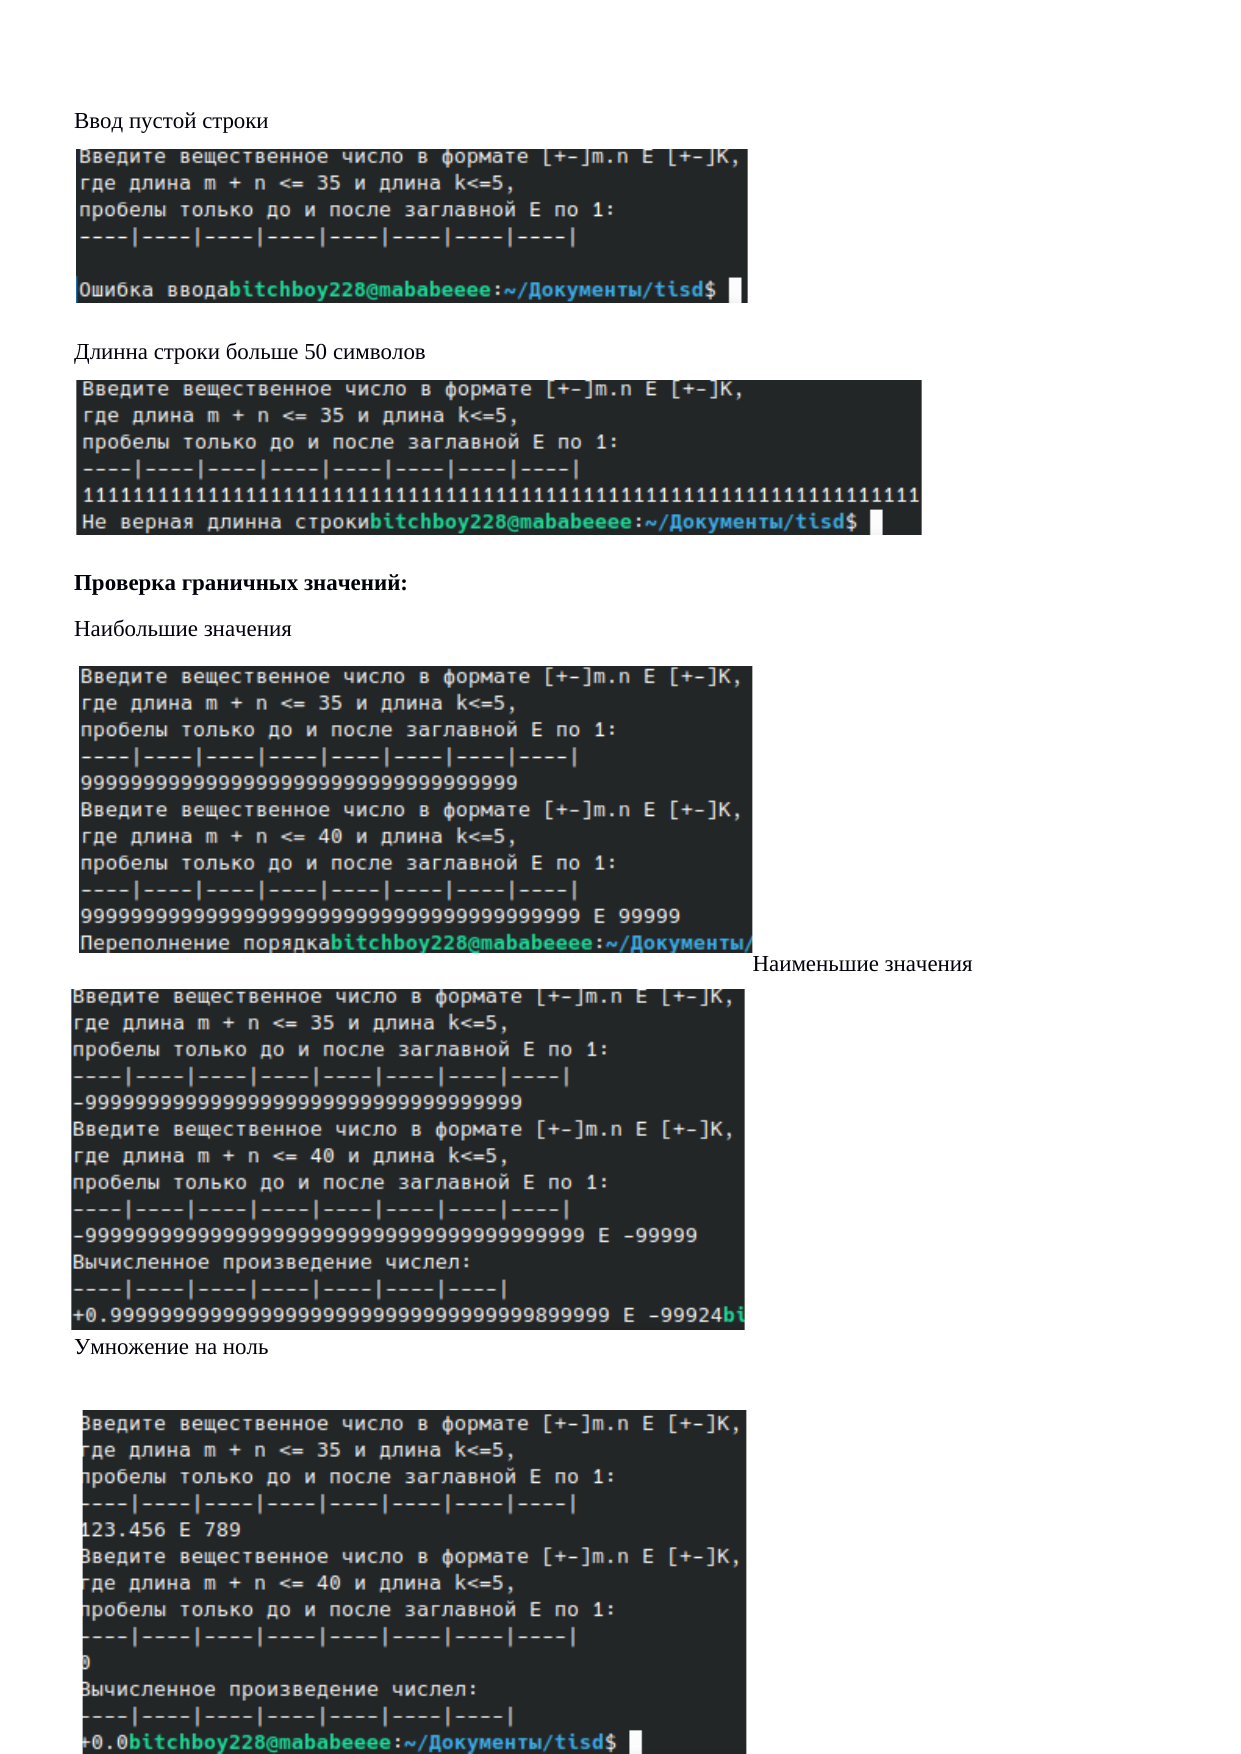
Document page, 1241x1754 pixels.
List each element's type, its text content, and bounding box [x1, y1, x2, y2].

picture [79, 666, 753, 953]
picture [82, 1410, 747, 1754]
picture [76, 149, 748, 303]
text Ввод пустой строки [74, 107, 1167, 134]
text Проверка граничных значений: [74, 569, 1167, 595]
picture [71, 989, 745, 1330]
picture [76, 380, 922, 535]
text Наибольшие значения [74, 615, 1167, 641]
text Умножение на ноль [74, 1333, 1167, 1359]
text Наименьшие значения [74, 950, 1167, 976]
text Длинна строки больше 50 символов [74, 338, 1167, 364]
